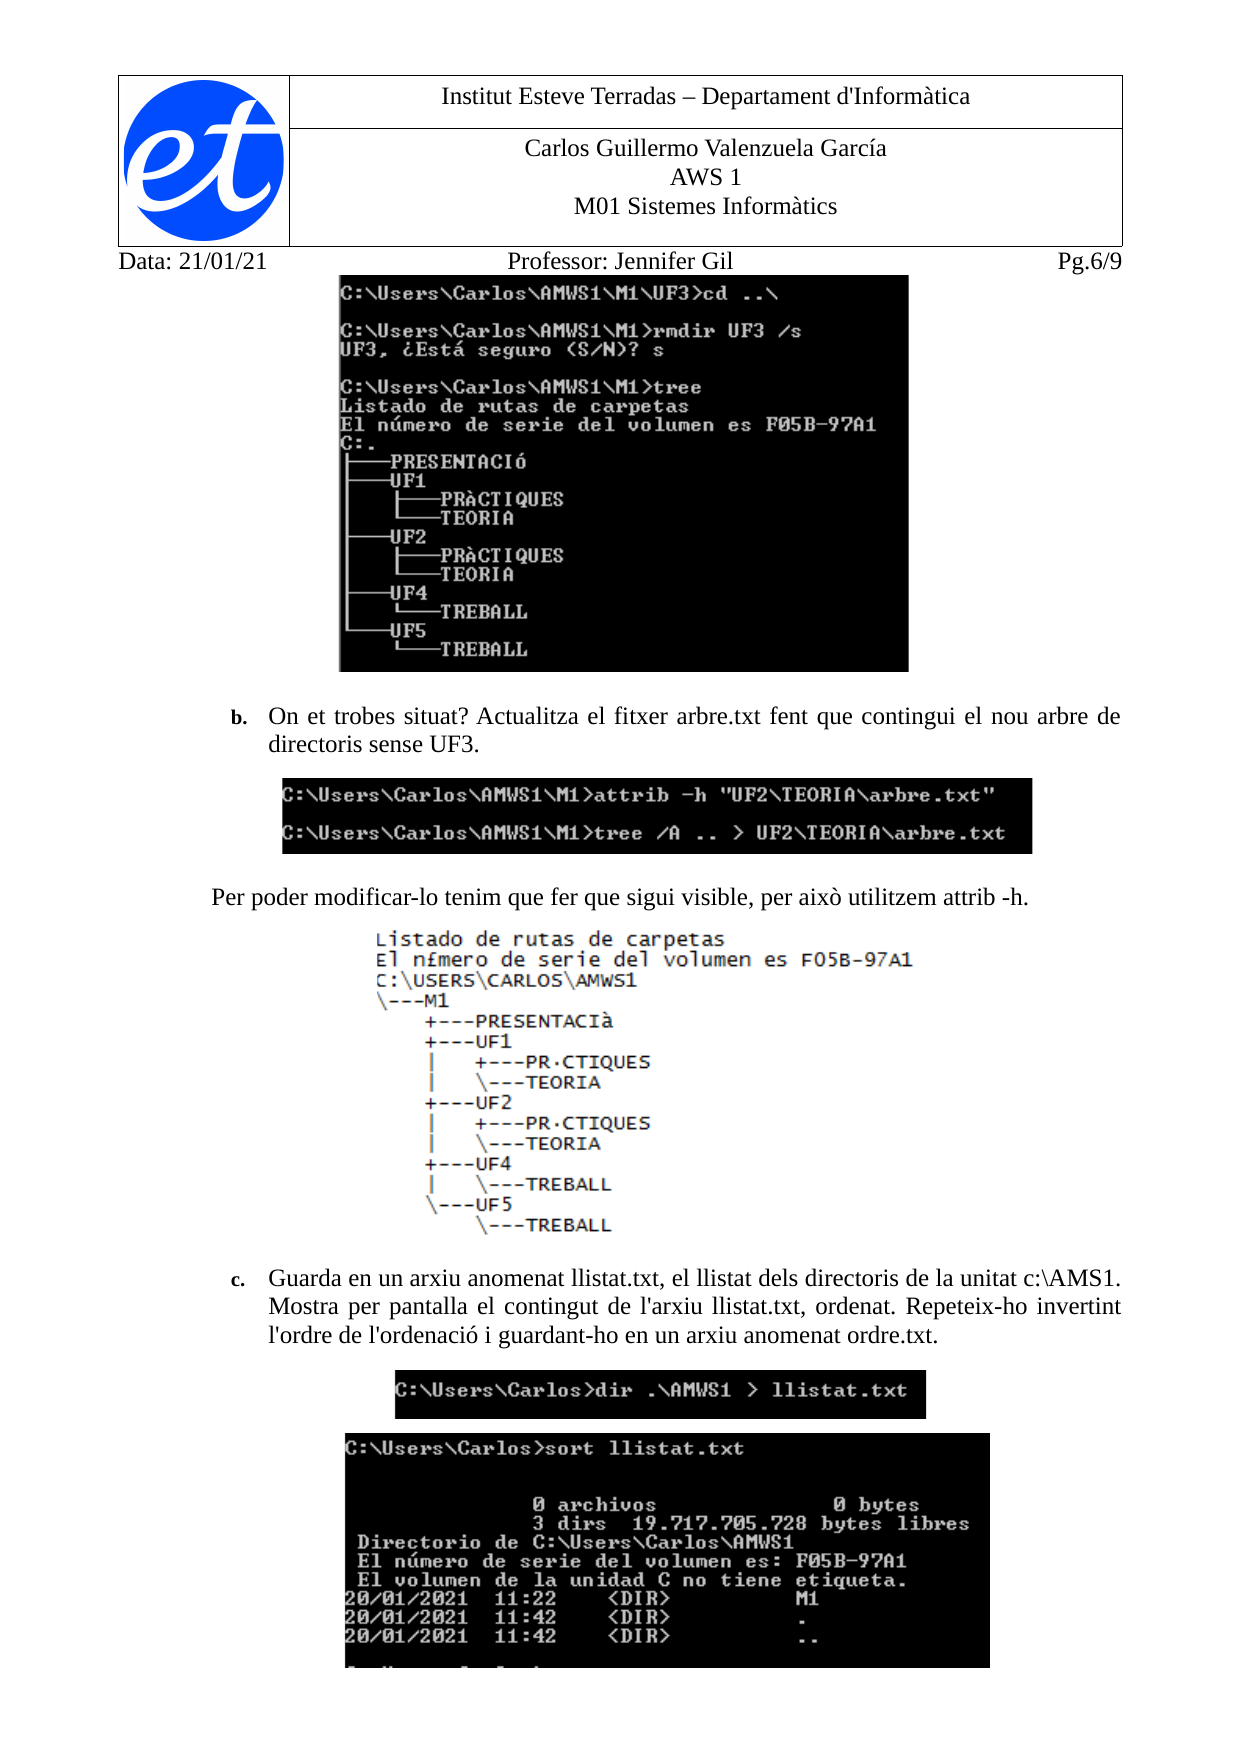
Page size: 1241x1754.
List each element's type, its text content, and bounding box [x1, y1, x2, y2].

picture [377, 929, 922, 1263]
list On et trobes situat? Actualitza el fitxer arbre.txt fent que contingui el nou arbre de directoris sense UF3. [231, 701, 1122, 758]
picture [344, 1433, 990, 1668]
text Per poder modificar-lo tenim que fer que sigui visible, per això utilitzem attrib -h. [118, 882, 1122, 911]
picture [338, 275, 909, 672]
picture [282, 778, 1033, 854]
picture [123, 80, 284, 241]
picture [394, 1370, 927, 1419]
list Guarda en un arxiu anomenat llistat.txt, el llistat dels directoris de la unitat c:\AMS1. Mostra per pantalla el contingut de l'arxiu llistat.txt, ordenat. Repeteix-ho invertint l'ordre de l'ordenació i guardant-ho en un arxiu anomenat ordre.txt. [231, 911, 1122, 1349]
